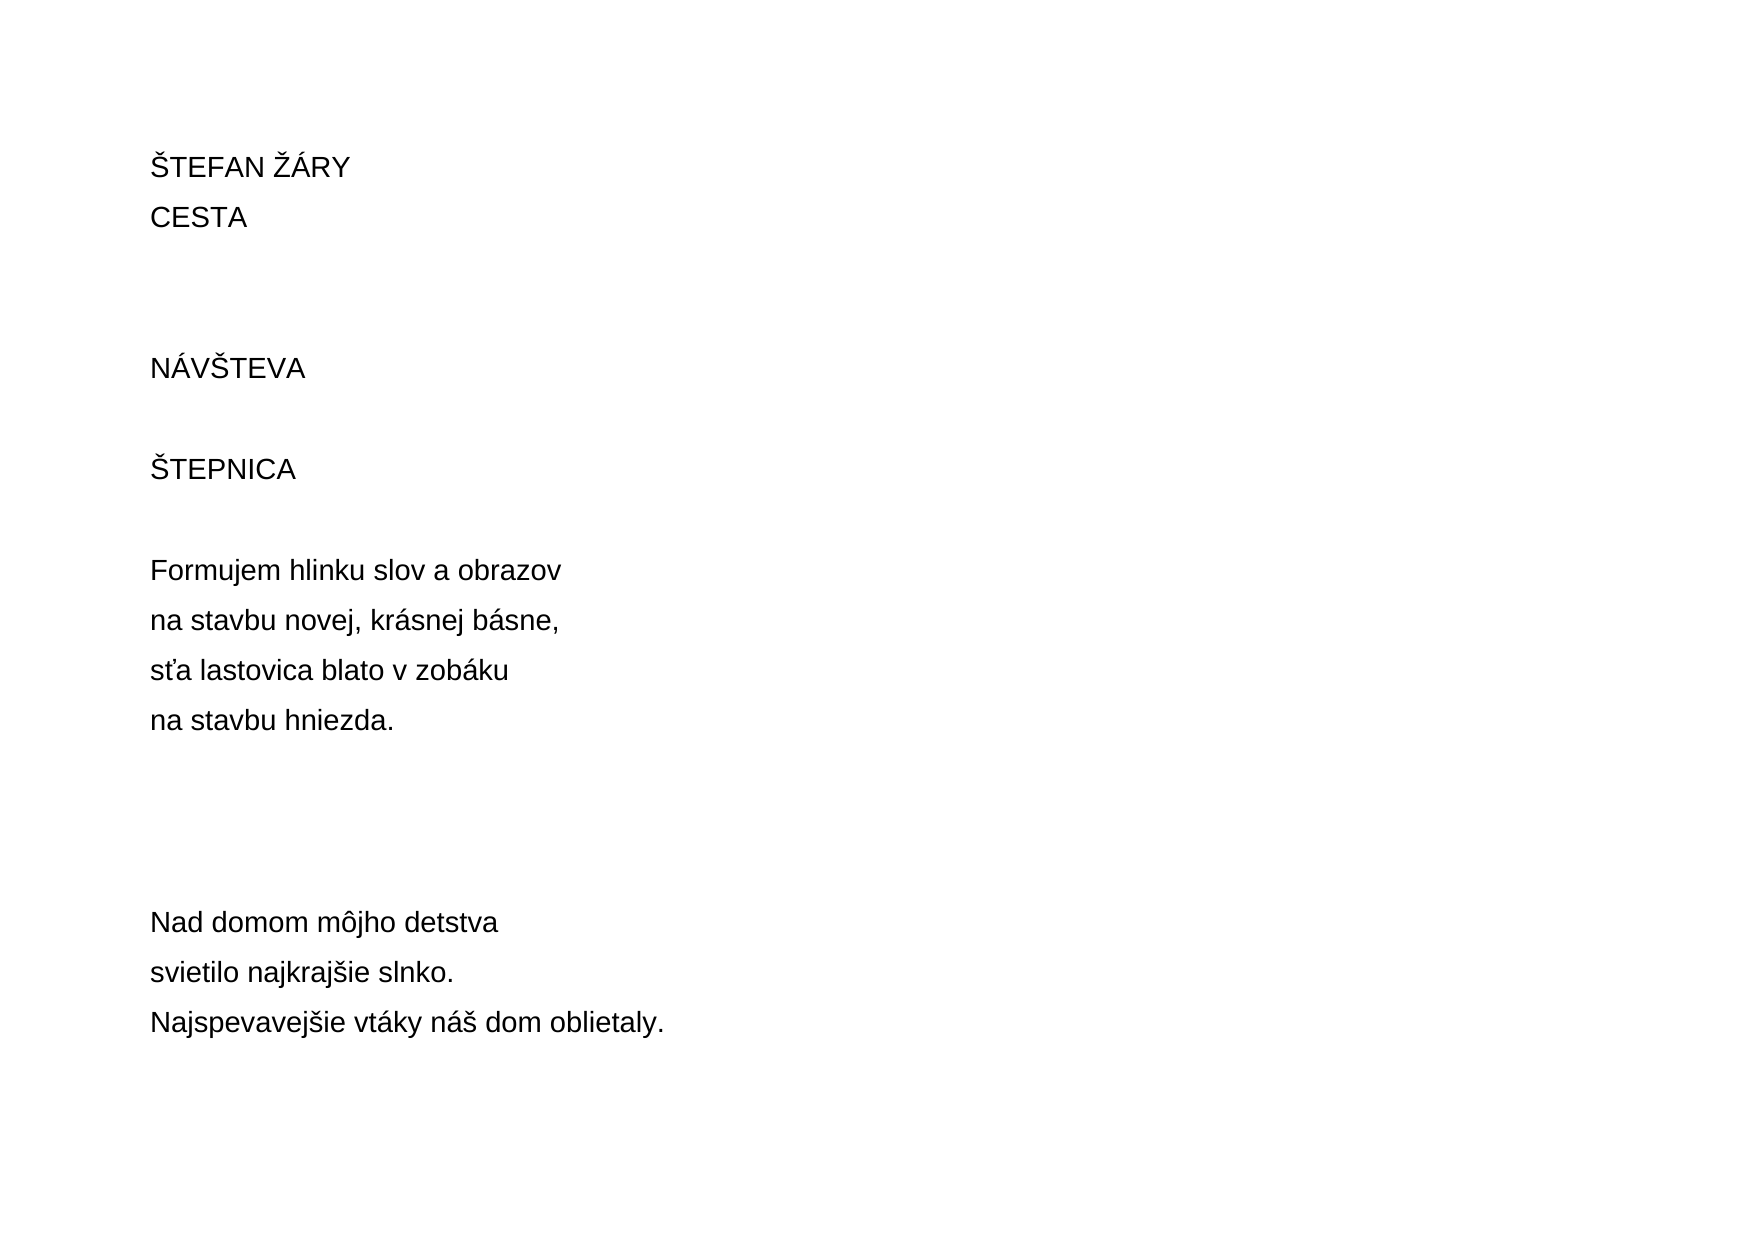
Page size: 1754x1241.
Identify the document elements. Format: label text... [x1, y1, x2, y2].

text Formujem hlinku slov a obrazov [150, 552, 1243, 586]
text ŠTEPNICA [150, 452, 1243, 485]
text Nad domom môjho detstva [150, 905, 1243, 938]
text NÁVŠTEVA [150, 351, 1243, 385]
text sťa lastovica blato v zobáku [150, 653, 1243, 687]
text ŠTEFAN ŽÁRY [150, 150, 1243, 183]
text svietilo najkrajšie slnko. [150, 955, 1243, 988]
text Najspevavejšie vtáky náš dom oblietaly. [150, 1005, 1243, 1039]
text na stavbu novej, krásnej básne, [150, 603, 1243, 636]
text na stavbu hniezda. [150, 703, 1243, 737]
text CESTA [150, 200, 1243, 234]
